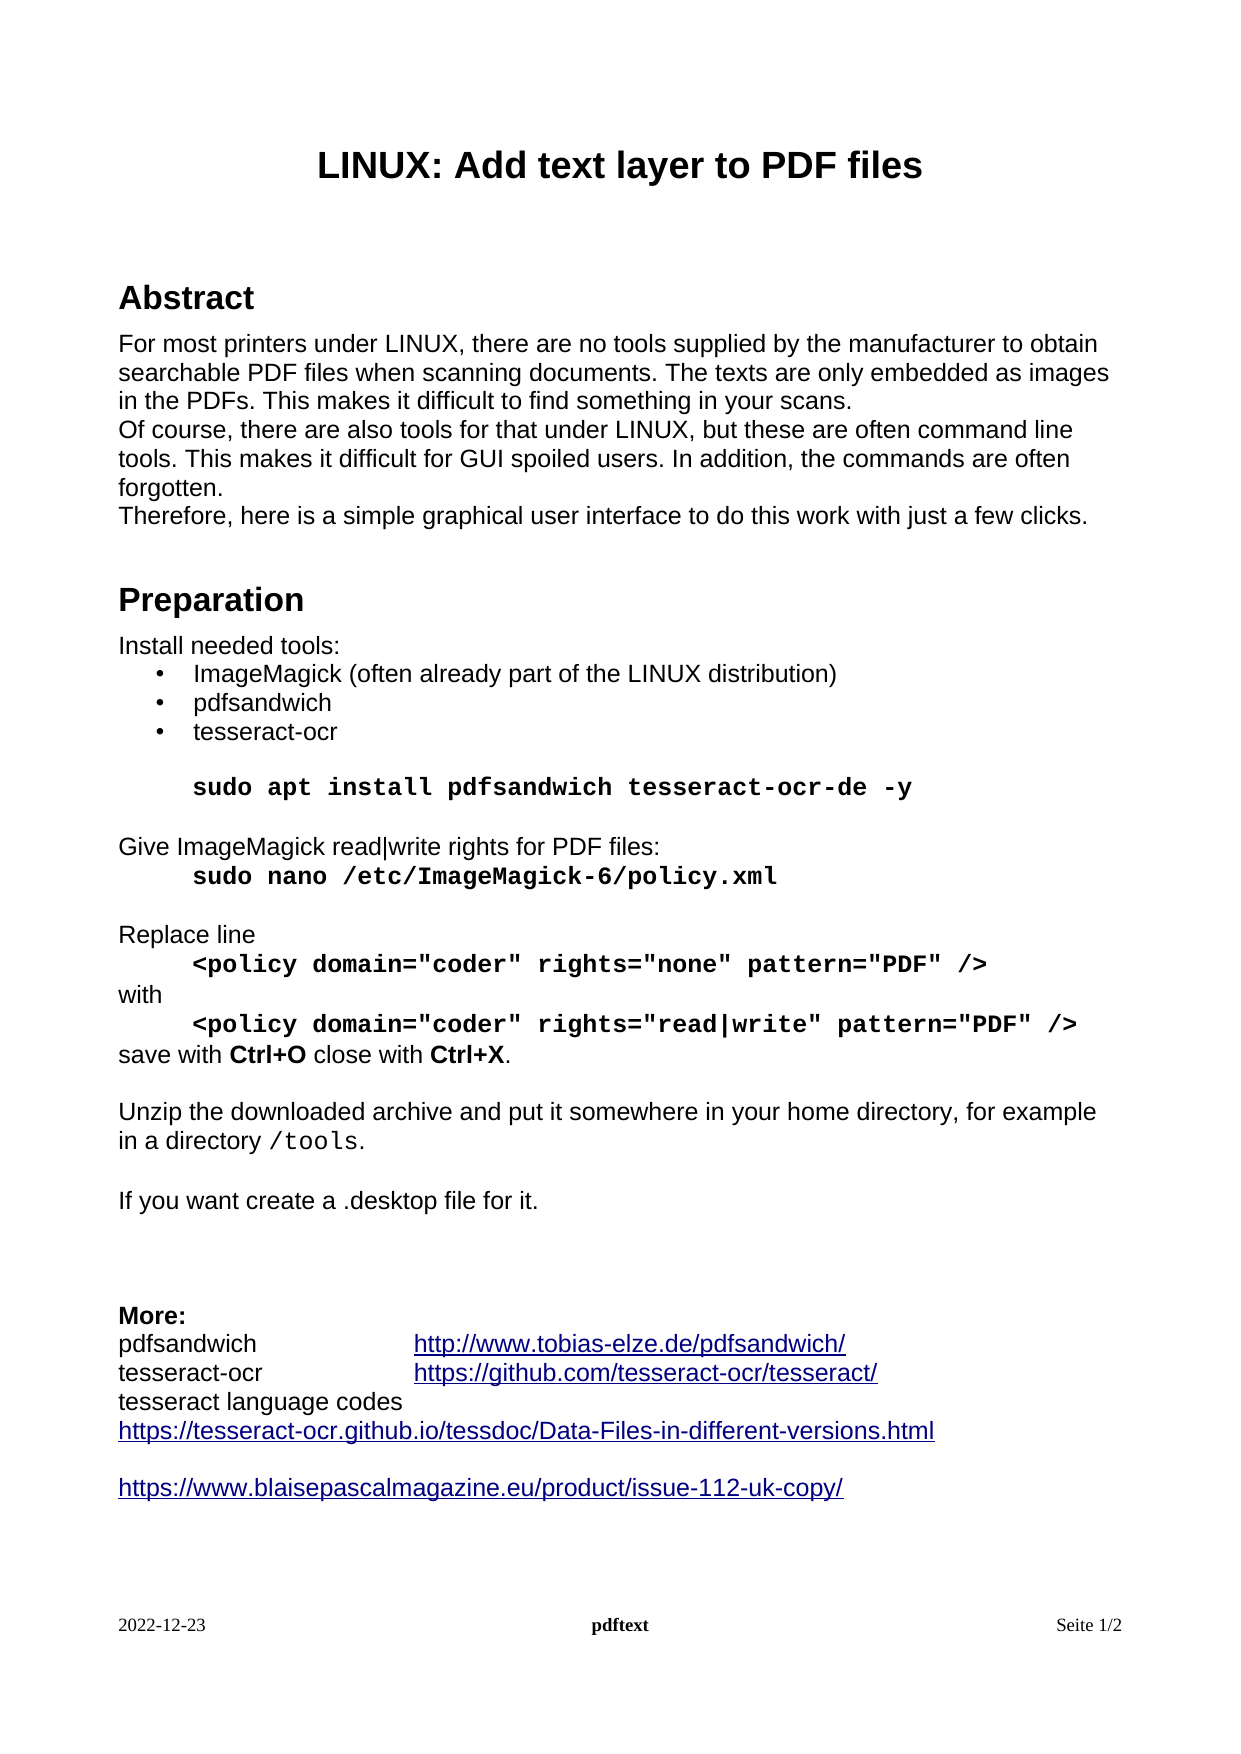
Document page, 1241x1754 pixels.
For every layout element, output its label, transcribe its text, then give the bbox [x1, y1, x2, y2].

text For most printers under LINUX, there are no tools supplied by the manufacturer to obtain searchable PDF files when scanning documents. The texts are only embedded as images in the PDFs. This makes it difficult to find something in your scans. [118, 329, 1122, 415]
subtitle Abstract [118, 278, 1122, 316]
text pdfsandwich http://www.tobias-elze.de/pdfsandwich/ [118, 1329, 1122, 1358]
list tesseract-ocr [156, 717, 1122, 746]
text <policy domain="coder" rights="read|write" pattern="PDF" /> [118, 1009, 1122, 1040]
text tesseract-ocr https://github.com/tesseract-ocr/tesseract/ [118, 1358, 1122, 1387]
text <policy domain="coder" rights="none" pattern="PDF" /> [118, 949, 1122, 980]
text Give ImageMagick read|write rights for PDF files: [118, 832, 1122, 861]
text Install needed tools: [118, 631, 1122, 659]
text sudo apt install pdfsandwich tesseract-ocr-de -y [118, 775, 1122, 803]
text sudo nano /etc/ImageMagick-6/policy.xml [118, 861, 1122, 892]
text https://www.blaisepascalmagazine.eu/product/issue-112-uk-copy/ [118, 1473, 1122, 1502]
text tesseract language codes [118, 1387, 1122, 1416]
text with [118, 980, 1122, 1009]
text Therefore, here is a simple graphical user interface to do this work with just a few clicks. [118, 501, 1122, 530]
text save with Ctrl+O close with Ctrl+X. [118, 1040, 1122, 1068]
text If you want create a .desktop file for it. [118, 1186, 1122, 1214]
text More: [118, 1301, 1122, 1329]
text Replace line [118, 920, 1122, 949]
list ImageMagick (often already part of the LINUX distribution) [156, 659, 1122, 688]
subtitle LINUX: Add text layer to PDF files [118, 143, 1122, 187]
list pdfsandwich [156, 688, 1122, 717]
subtitle Preparation [118, 579, 1122, 618]
text Unzip the downloaded archive and put it somewhere in your home directory, for example in a directory /tools. [118, 1097, 1122, 1157]
text Of course, there are also tools for that under LINUX, but these are often command line tools. This makes it difficult for GUI spoiled users. In addition, the commands are often forgotten. [118, 415, 1122, 501]
text https://tesseract-ocr.github.io/tessdoc/Data-Files-in-different-versions.html [118, 1416, 1122, 1444]
